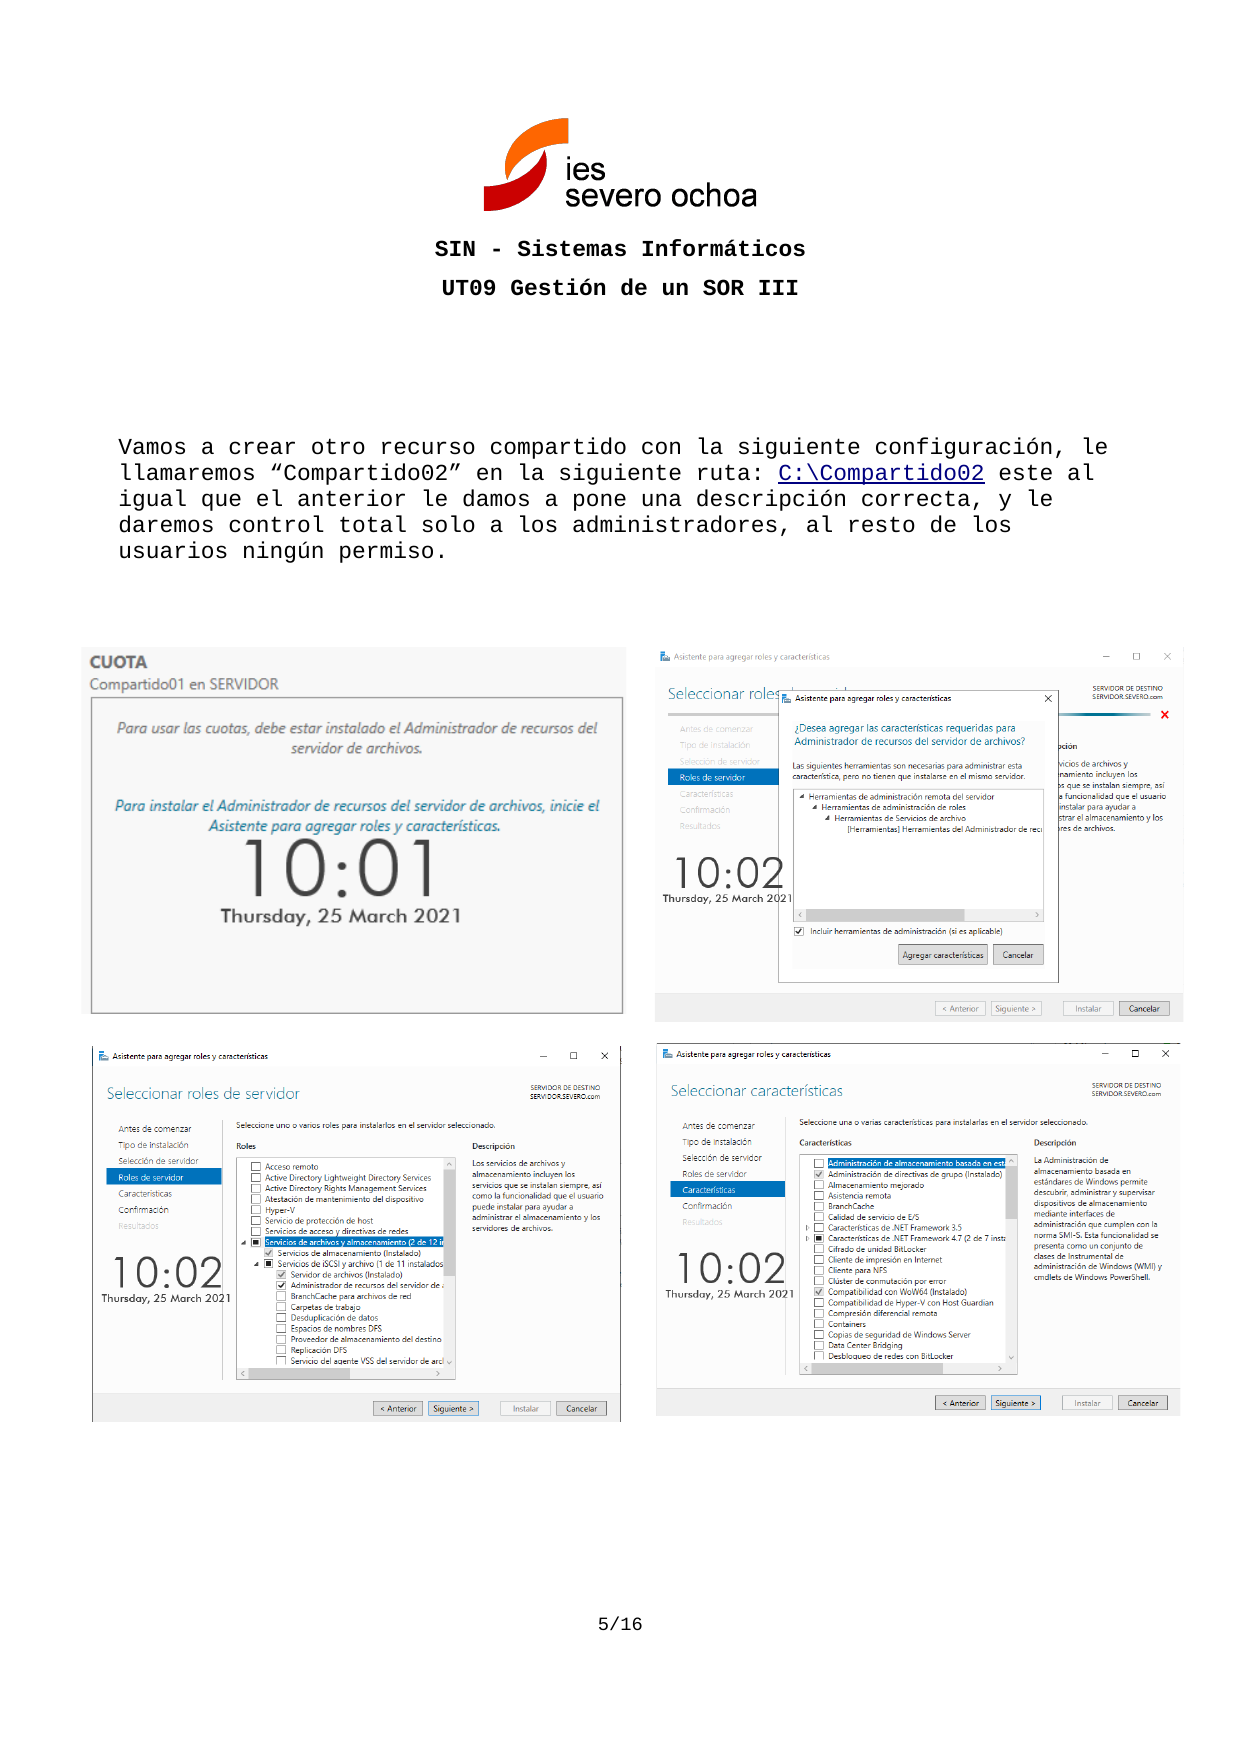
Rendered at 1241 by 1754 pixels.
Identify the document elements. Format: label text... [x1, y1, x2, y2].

picture [81, 647, 627, 1014]
picture [92, 1046, 622, 1422]
picture [483, 118, 757, 211]
picture [654, 647, 1184, 1022]
text Vamos a crear otro recurso compartido con la siguiente configuración, le llamaremos “Compartido02” en la siguiente ruta: C:\Compartido02 este al igual que el anterior le damos a pone una descripción correcta, y le daremos control total solo a los administradores, al resto de los usuarios ningún permiso. [118, 435, 1122, 565]
picture [656, 1043, 1181, 1416]
